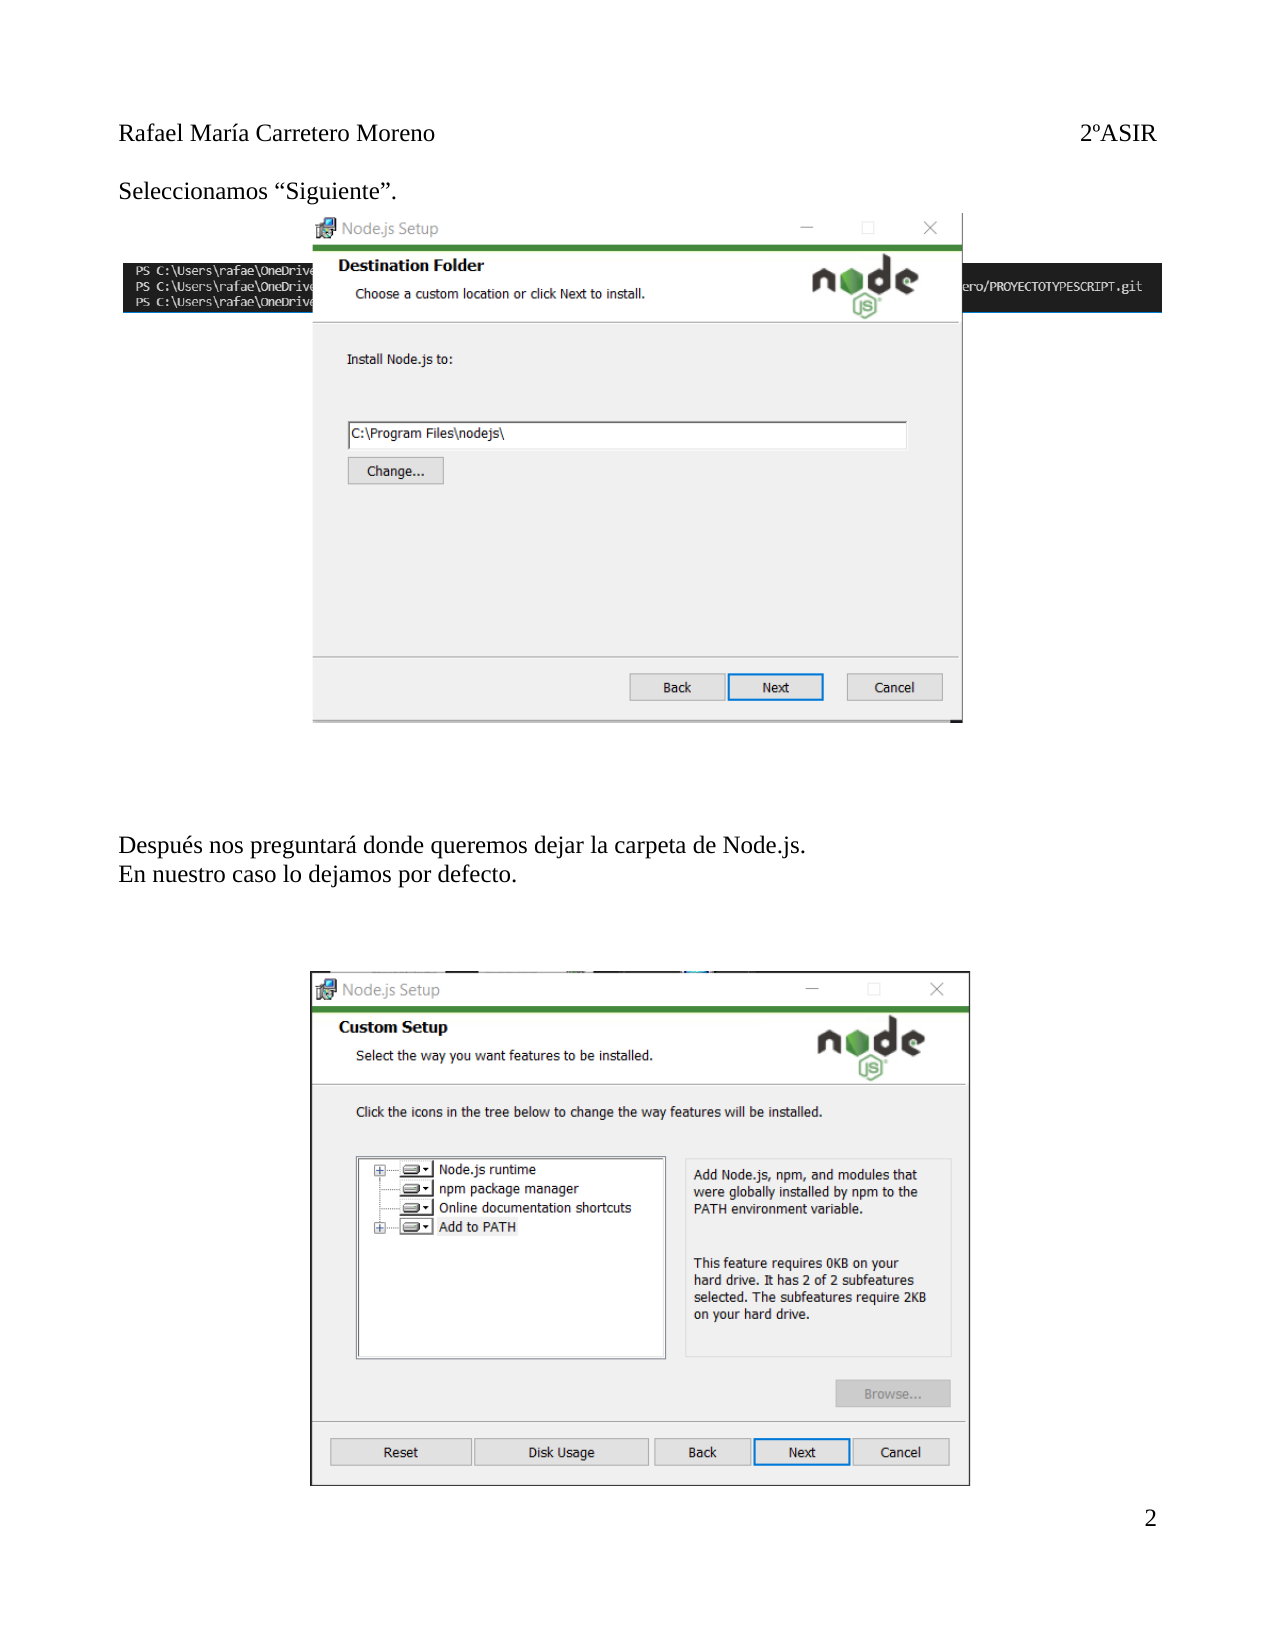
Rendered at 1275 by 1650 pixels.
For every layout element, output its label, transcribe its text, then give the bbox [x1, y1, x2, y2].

text Después nos preguntará donde queremos dejar la carpeta de Node.js. [118, 830, 1157, 859]
picture [310, 971, 971, 1486]
text Seleccionamos “Siguiente”. [118, 176, 1157, 205]
text En nuestro caso lo dejamos por defecto. [118, 859, 1157, 888]
picture [123, 213, 1162, 723]
